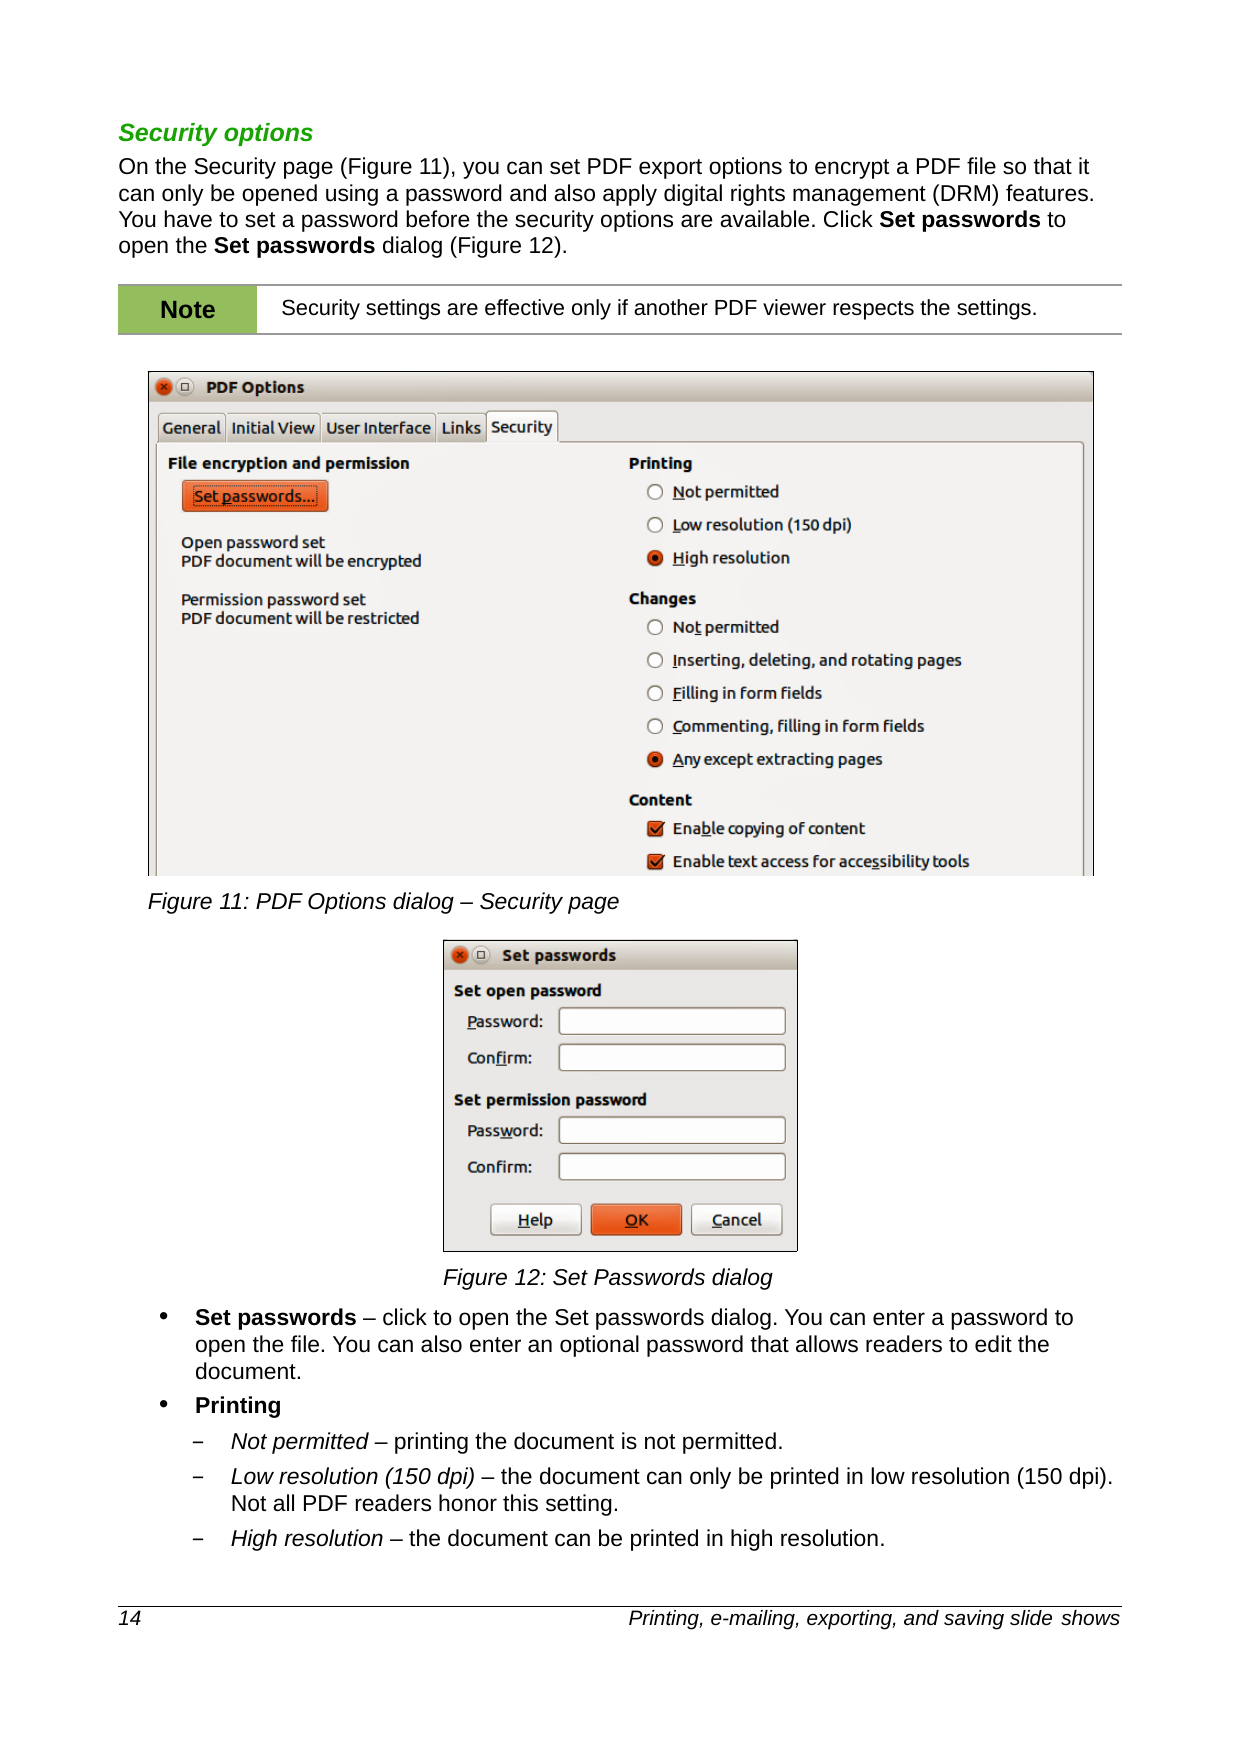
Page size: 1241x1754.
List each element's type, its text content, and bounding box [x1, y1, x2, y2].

list High resolution – the document can be printed in high resolution. [192, 1523, 1122, 1552]
subtitle Security options [118, 118, 1122, 147]
table_header Note [118, 286, 257, 333]
picture [444, 941, 797, 1251]
list Low resolution (150 dpi) – the document can only be printed in low resolution (150 dpi). Not all PDF readers honor this setting. [192, 1461, 1122, 1517]
text On the Security page (Figure 11), you can set PDF export options to encrypt a PDF file so that it can only be opened using a password and also apply digital rights management (DRM) features. You have to set a password before the security options are available. Click Set passwords to open the Set passwords dialog (Figure 12). [118, 153, 1122, 259]
list Set passwords – click to open the Set passwords dialog. You can enter a password to open the file. You can also enter an optional password that allows readers to edit the document. [156, 1302, 1122, 1384]
picture [149, 372, 1093, 876]
text Figure 11: PDF Options dialog – Security page [148, 888, 1093, 914]
list Not permitted – printing the document is not permitted. [192, 1426, 1122, 1455]
text Figure 12: Set Passwords dialog [443, 1263, 797, 1290]
list Printing [156, 1390, 1122, 1419]
table_header Security settings are effective only if another PDF viewer respects the settings. [258, 286, 1122, 333]
